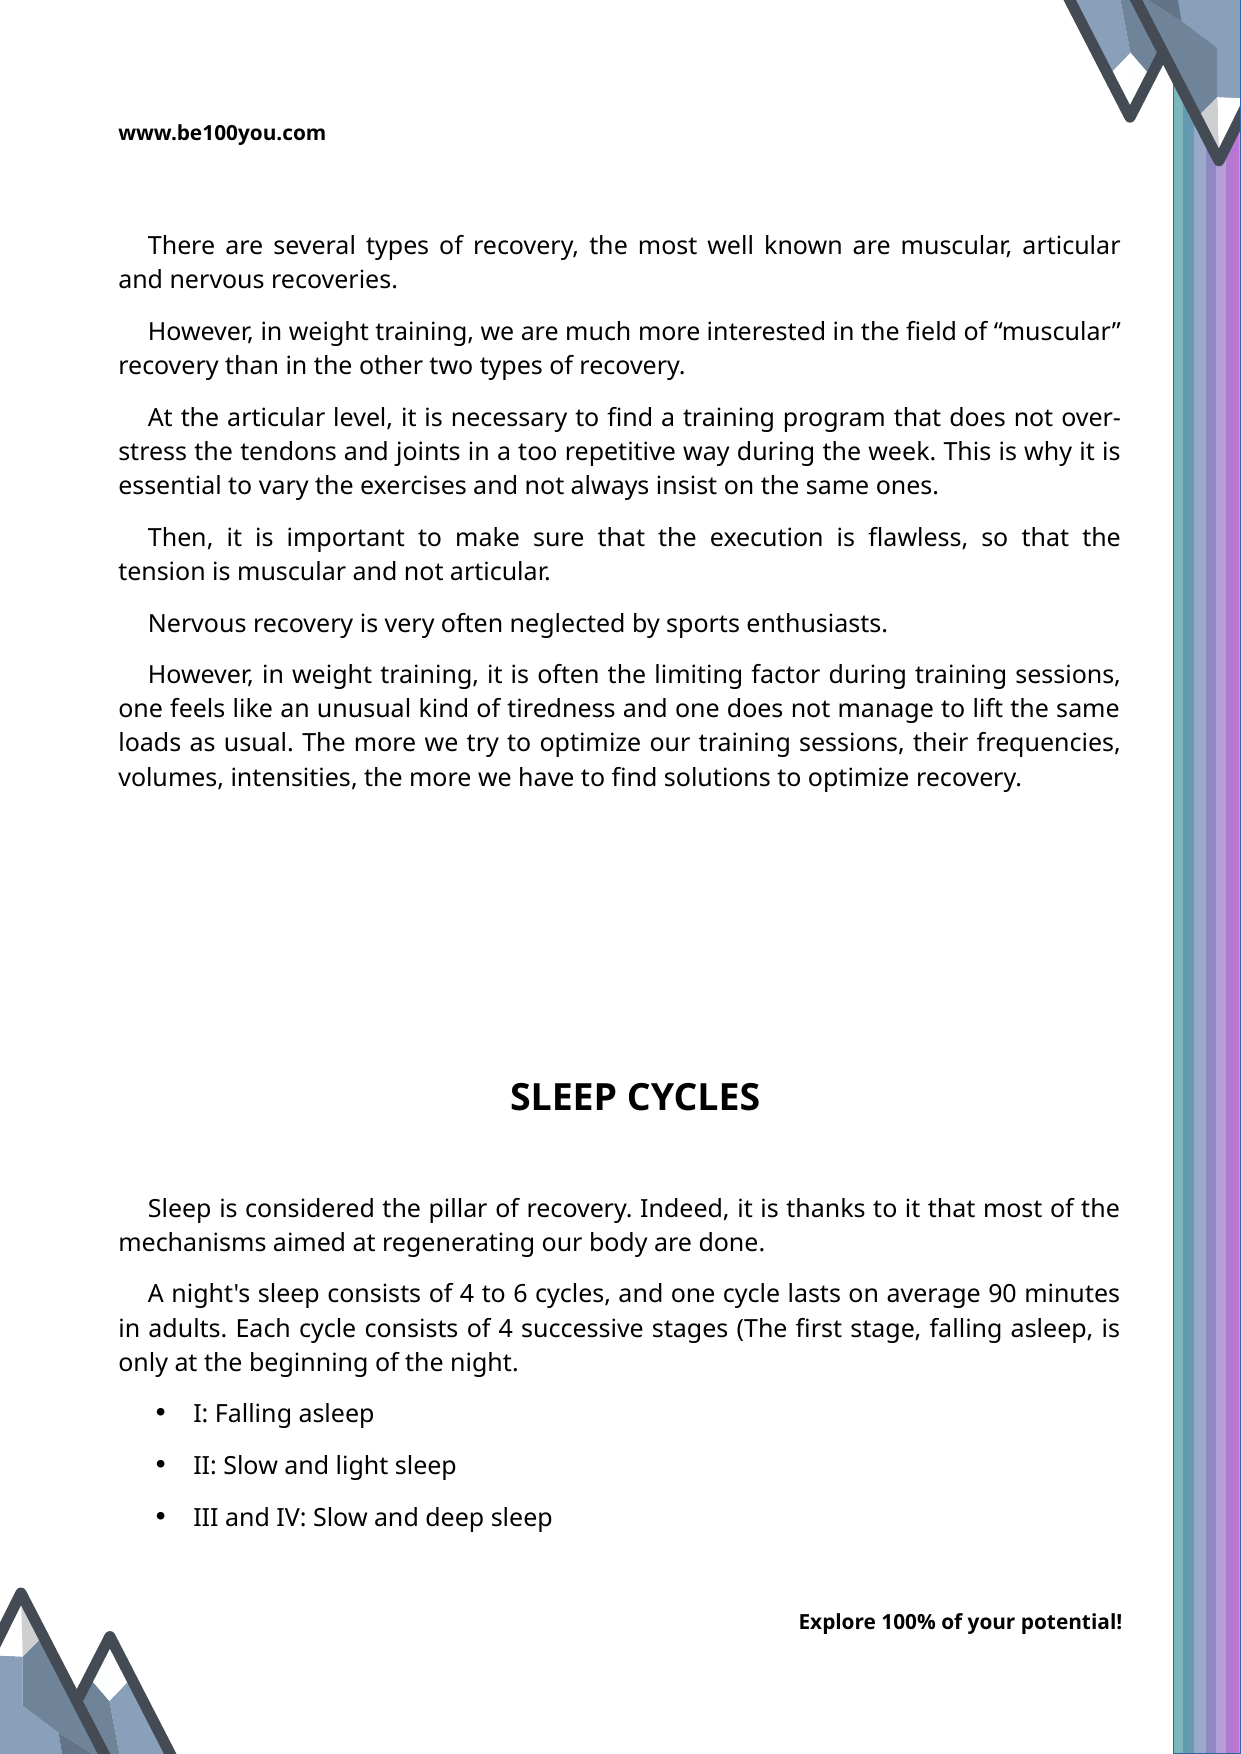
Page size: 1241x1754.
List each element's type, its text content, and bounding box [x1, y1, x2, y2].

text There are several types of recovery, the most well known are muscular, articular and nervous recoveries. [118, 228, 1122, 296]
list I: Falling asleep [156, 1396, 1122, 1430]
text Sleep is considered the pillar of recovery. Indeed, it is thanks to it that most of the mechanisms aimed at regenerating our body are done. [118, 1190, 1122, 1258]
text Nervous recovery is very often neglected by sports enthusiasts. [118, 605, 1122, 639]
text SLEEP CYCLES [118, 1070, 1122, 1121]
list III and IV: Slow and deep sleep [156, 1499, 1122, 1534]
text Then, it is important to make sure that the execution is flawless, so that the tension is muscular and not articular. [118, 519, 1122, 587]
list II: Slow and light sleep [156, 1448, 1122, 1482]
text However, in weight training, it is often the limiting factor during training sessions, one feels like an unusual kind of tiredness and one does not manage to lift the same loads as usual. The more we try to optimize our training sessions, their frequencies, volumes, intensities, the more we have to find solutions to optimize recovery. [118, 657, 1122, 793]
text However, in weight training, we are much more interested in the field of “muscular” recovery than in the other two types of recovery. [118, 314, 1122, 382]
text A night's sleep consists of 4 to 6 cycles, and one cycle lasts on average 90 minutes in adults. Each cycle consists of 4 successive stages (The first stage, falling asleep, is only at the beginning of the night. [118, 1276, 1122, 1378]
text At the articular level, it is necessary to find a training program that does not over-stress the tendons and joints in a too repetitive way during the week. This is why it is essential to vary the exercises and not always insist on the same ones. [118, 399, 1122, 502]
